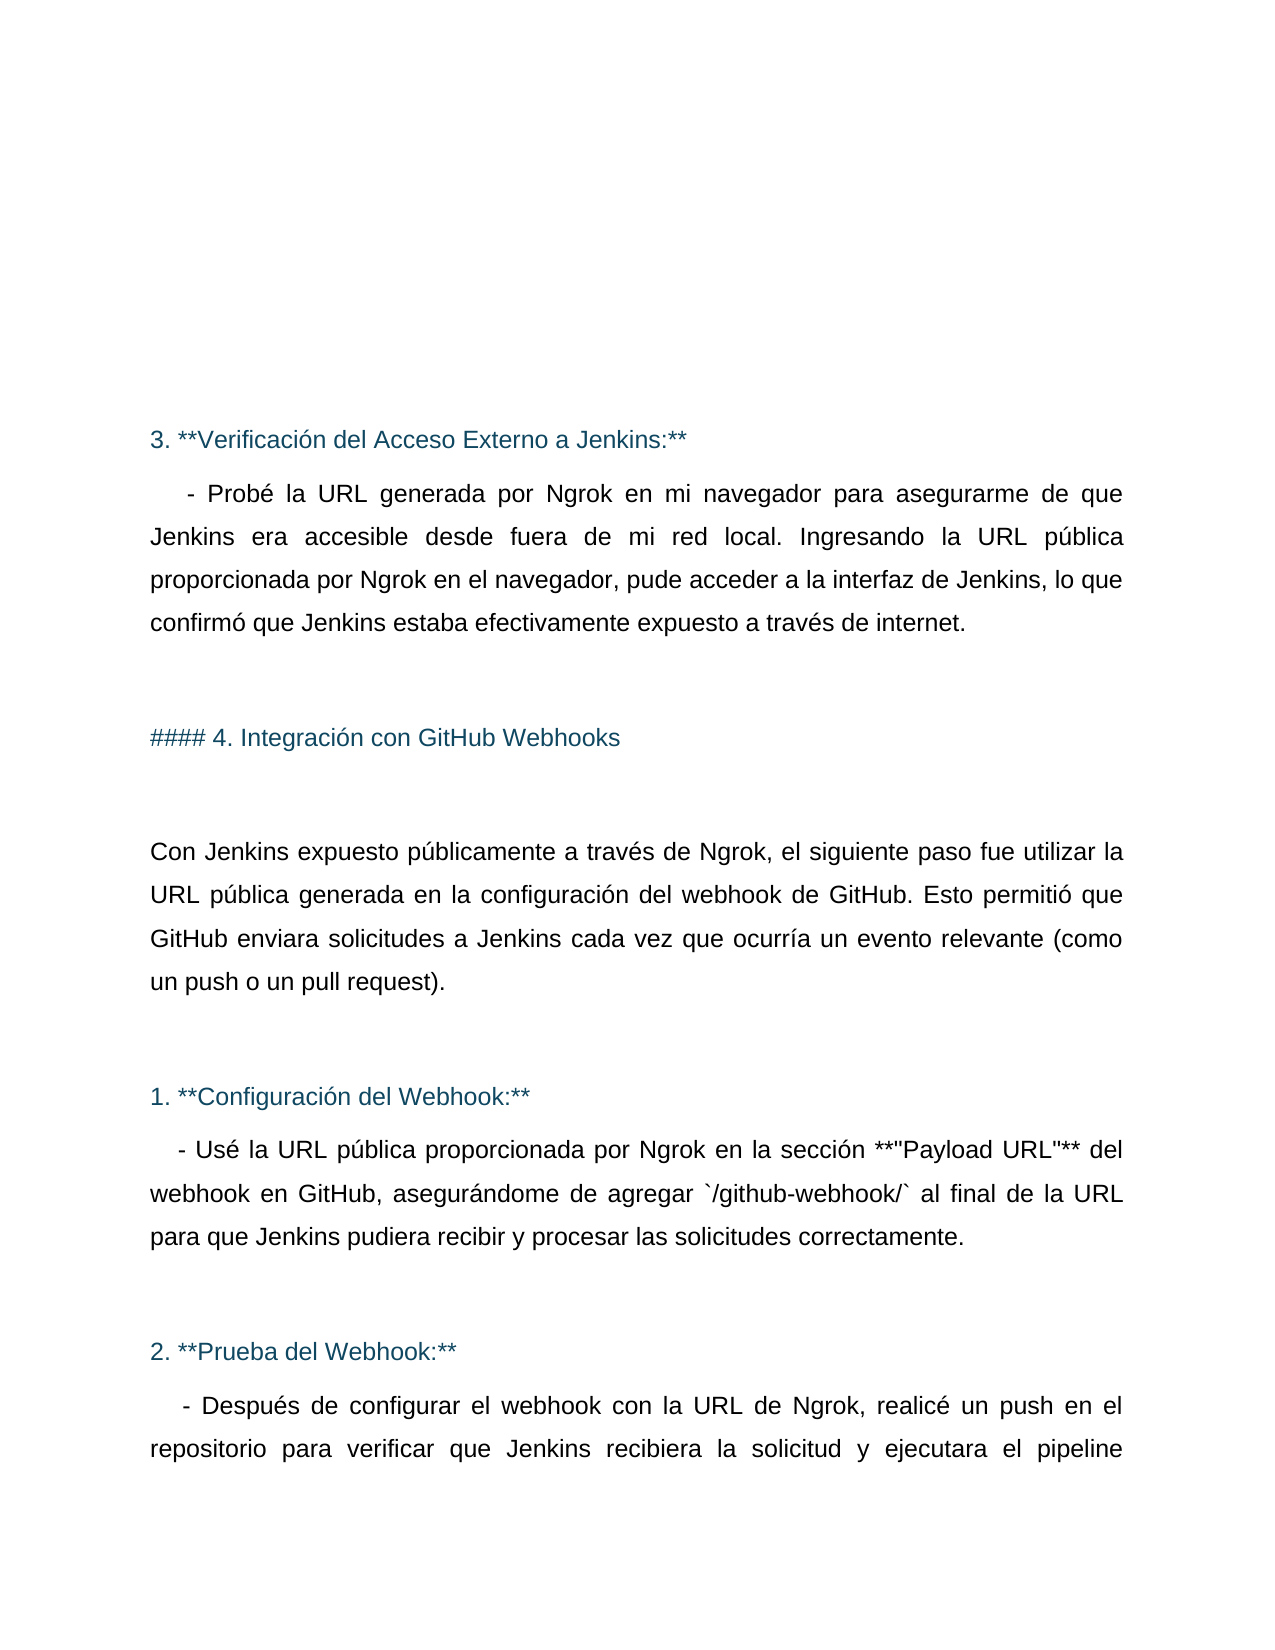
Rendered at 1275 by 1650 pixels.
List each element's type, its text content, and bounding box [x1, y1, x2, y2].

text - Después de configurar el webhook con la URL de Ngrok, realicé un push en el repositorio para verificar que Jenkins recibiera la solicitud y ejecutara el pipeline [150, 1391, 1125, 1462]
text - Probé la URL generada por Ngrok en mi navegador para asegurarme de que Jenkins era accesible desde fuera de mi red local. Ingresando la URL pública proporcionada por Ngrok en el navegador, pude acceder a la interfaz de Jenkins, lo que confirmó que Jenkins estaba efectivamente expuesto a través de internet. [150, 479, 1125, 637]
text 1. **Configuración del Webhook:** [150, 1082, 1125, 1110]
text - Usé la URL pública proporcionada por Ngrok en la sección **"Payload URL"** del webhook en GitHub, asegurándome de agregar `/github-webhook/` al final de la URL para que Jenkins pudiera recibir y procesar las solicitudes correctamente. [150, 1136, 1125, 1251]
text 2. **Prueba del Webhook:** [150, 1337, 1125, 1366]
text Con Jenkins expuesto públicamente a través de Ngrok, el siguiente paso fue utilizar la URL pública generada en la configuración del webhook de GitHub. Esto permitió que GitHub enviara solicitudes a Jenkins cada vez que ocurría un evento relevante (como un push o un pull request). [150, 837, 1125, 995]
text #### 4. Integración con GitHub Webhooks [150, 723, 1125, 752]
text 3. **Verificación del Acceso Externo a Jenkins:** [150, 425, 1125, 454]
